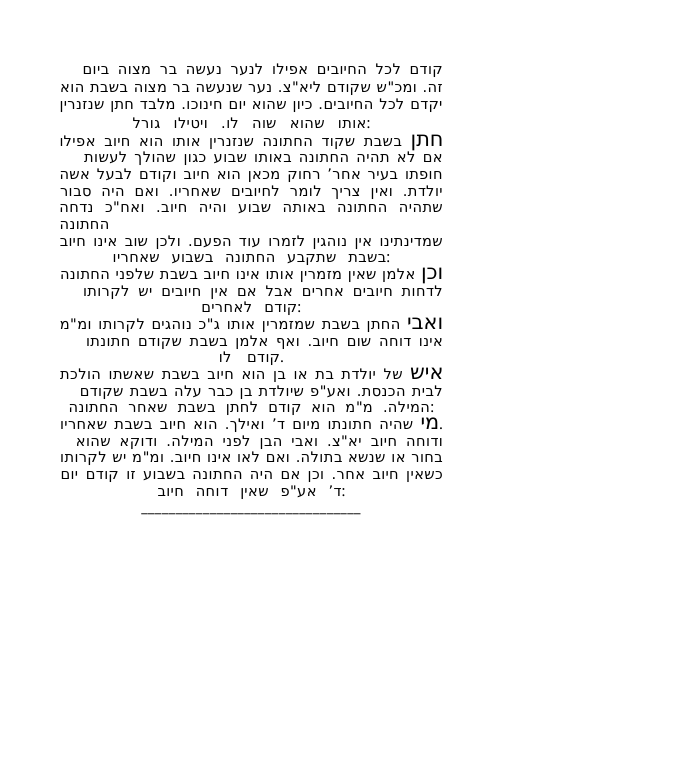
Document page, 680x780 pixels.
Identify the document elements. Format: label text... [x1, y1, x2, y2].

text קודם לכל החיובים אפילו לנער נעשה בר מצוה ביום [59, 59, 443, 79]
text אם לא תהיה החתונה באותו שבוע כגון שהולך לעשות [59, 149, 443, 166]
text שמדינתינו אין נוהגין לזמרו עוד הפעם. ולכן שוב אינו חיוב [59, 233, 443, 249]
text קודם לו. [59, 349, 443, 366]
text שתהיה החתונה באותה שבוע והיה חיוב. ואח"כ נדחה החתונה [59, 199, 443, 233]
text וכן אלמן שאין מזמרין אותו אינו חיוב בשבת שלפני החתונה [59, 266, 443, 283]
text מי שהיה חתונתו מיום ד’ ואילך. הוא חיוב בשבת שאחריו. [59, 416, 443, 433]
text יולדת. ואין צריך לומר לחיובים שאחריו. ואם היה סבור [59, 183, 443, 199]
text ואבי החתן בשבת שמזמרין אותו ג"כ נוהגים לקרותו ומ"מ [59, 316, 443, 333]
text ודוחה חיוב יא"צ. ואבי הבן לפני המילה. ודוקא שהוא [59, 433, 443, 449]
text חופתו בעיר אחר’ רחוק מכאן הוא חיוב וקודם לבעל אשה [59, 166, 443, 183]
text לבית הכנסת. ואע"פ שיולדת בן כבר עלה בשבת שקודם [59, 383, 443, 399]
text בשבת שתקבע החתונה בשבוע שאחריו: [59, 249, 443, 266]
text כשאין חיוב אחר. וכן אם היה החתונה בשבוע זו קודם יום [59, 466, 443, 483]
text לדחות חיובים אחרים אבל אם אין חיובים יש לקרותו [59, 283, 443, 299]
text ________________________________ [59, 499, 443, 516]
text איש של יולדת בת או בן הוא חיוב בשבת שאשתו הולכת [59, 366, 443, 383]
text יקדם לכל החיובים. כיון שהוא יום חינוכו. מלבד חתן שנזנרין [59, 96, 443, 113]
text חתן בשבת שקוד החתונה שנזנרין אותו הוא חיוב אפילו [59, 133, 443, 149]
text בחור או שנשא בתולה. ואם לאו אינו חיוב. ומ"מ יש לקרותו [59, 449, 443, 466]
text זה. ומכ"ש שקודם ליא"צ. נער שנעשה בר מצוה בשבת הוא [59, 79, 443, 96]
text אותו שהוא שוה לו. ויטילו גורל: [59, 113, 443, 133]
text ד’ אע"פ שאין דוחה חיוב: [59, 483, 443, 499]
text המילה. מ"מ הוא קודם לחתן בשבת שאחר החתונה: [59, 399, 443, 416]
text קודם לאחרים: [59, 299, 443, 316]
text אינו דוחה שום חיוב. ואף אלמן בשבת שקודם חתונתו [59, 333, 443, 349]
